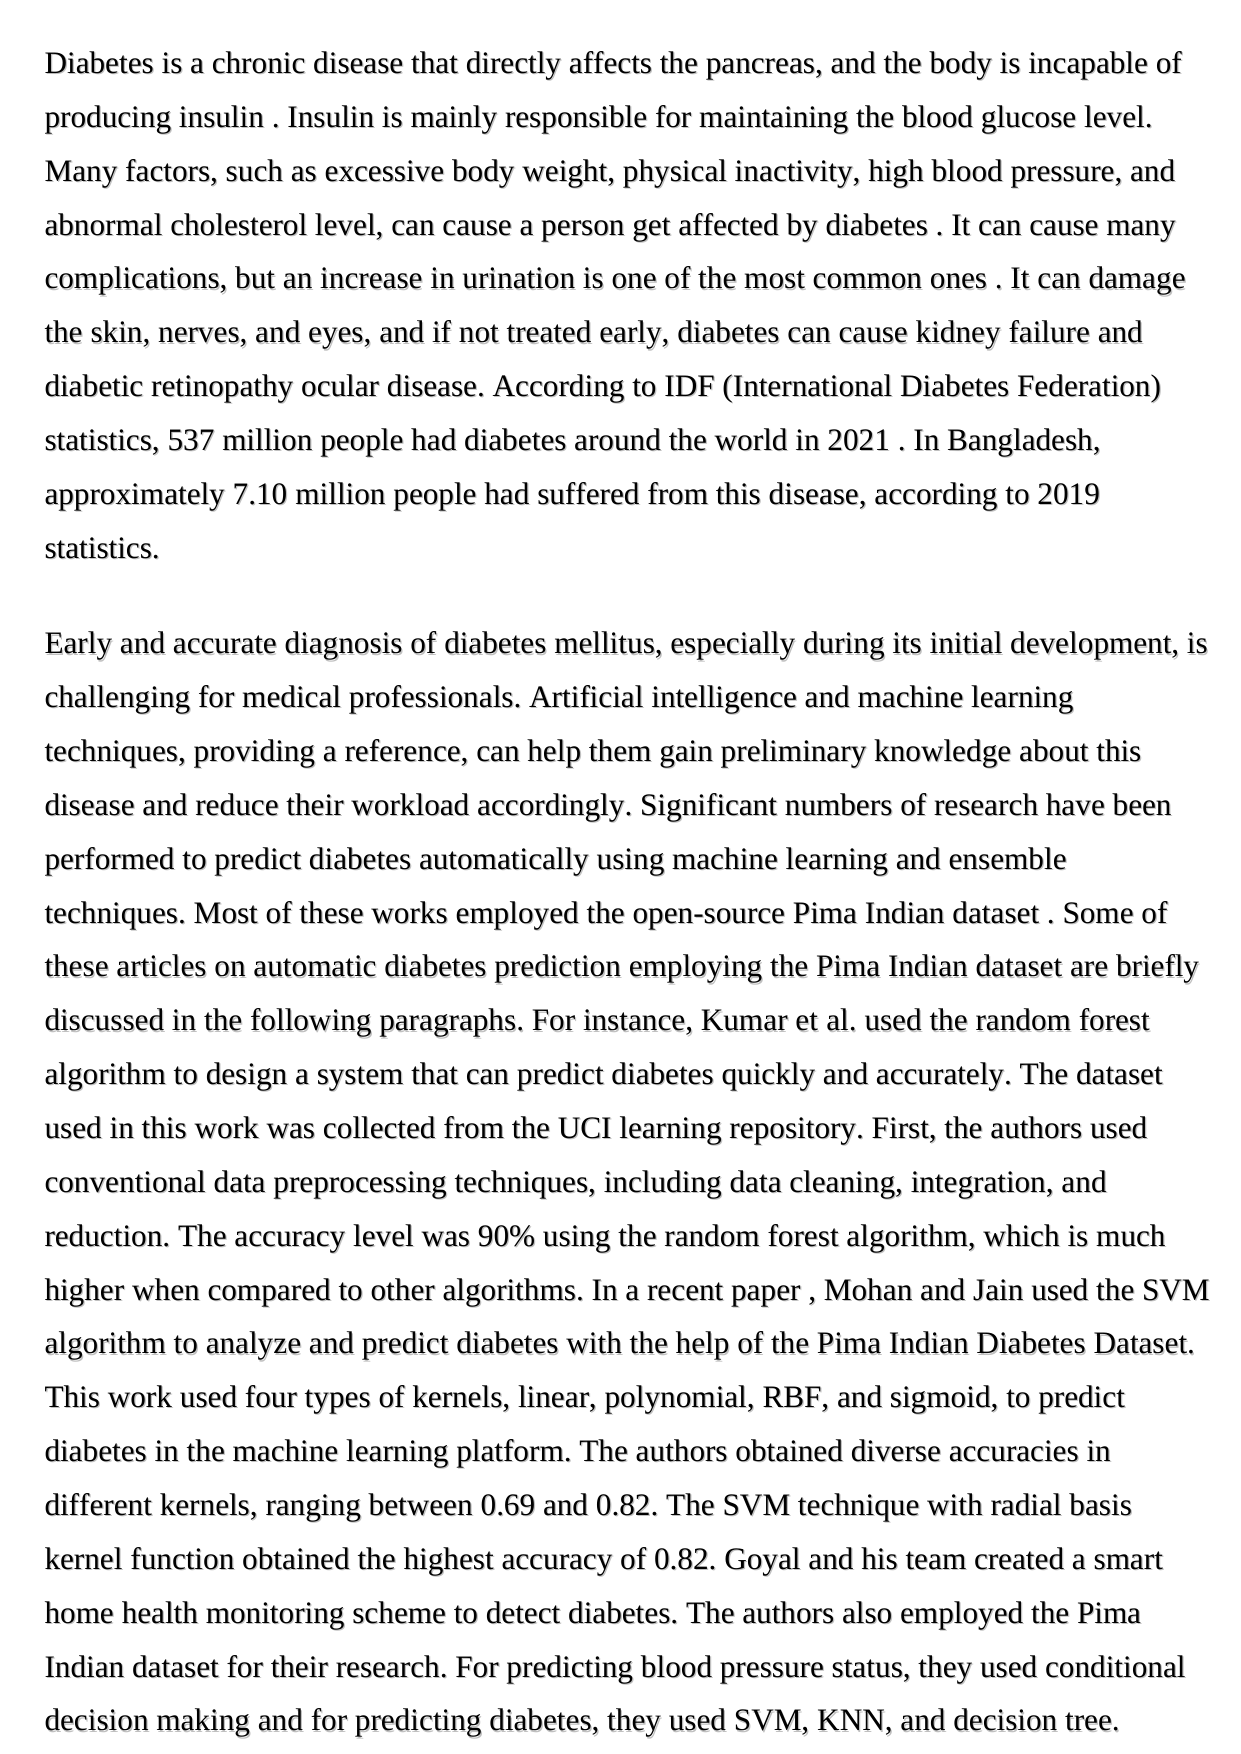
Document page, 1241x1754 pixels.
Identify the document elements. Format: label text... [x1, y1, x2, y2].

text Diabetes is a chronic disease that directly affects the pancreas, and the body is incapable of producing insulin . Insulin is mainly responsible for maintaining the blood glucose level. Many factors, such as excessive body weight, physical inactivity, high blood pressure, and abnormal cholesterol level, can cause a person get affected by diabetes . It can cause many complications, but an increase in urination is one of the most common ones . It can damage the skin, nerves, and eyes, and if not treated early, diabetes can cause kidney failure and diabetic retinopathy ocular disease. According to IDF (International Diabetes Federation) statistics, 537 million people had diabetes around the world in 2021 . In Bangladesh, approximately 7.10 million people had suffered from this disease, according to 2019 statistics. [44, 44, 1211, 565]
text Early and accurate diagnosis of diabetes mellitus, especially during its initial development, is challenging for medical professionals. Artificial intelligence and machine learning techniques, providing a reference, can help them gain preliminary knowledge about this disease and reduce their workload accordingly. Significant numbers of research have been performed to predict diabetes automatically using machine learning and ensemble techniques. Most of these works employed the open‐source Pima Indian dataset . Some of these articles on automatic diabetes prediction employing the Pima Indian dataset are briefly discussed in the following paragraphs. For instance, Kumar et al. used the random forest algorithm to design a system that can predict diabetes quickly and accurately. The dataset used in this work was collected from the UCI learning repository. First, the authors used conventional data preprocessing techniques, including data cleaning, integration, and reduction. The accuracy level was 90% using the random forest algorithm, which is much higher when compared to other algorithms. In a recent paper , Mohan and Jain used the SVM algorithm to analyze and predict diabetes with the help of the Pima Indian Diabetes Dataset. This work used four types of kernels, linear, polynomial, RBF, and sigmoid, to predict diabetes in the machine learning platform. The authors obtained diverse accuracies in different kernels, ranging between 0.69 and 0.82. The SVM technique with radial basis kernel function obtained the highest accuracy of 0.82. Goyal and his team created a smart home health monitoring scheme to detect diabetes. The authors also employed the Pima Indian dataset for their research. For predicting blood pressure status, they used conditional decision making and for predicting diabetes, they used SVM, KNN, and decision tree. [44, 624, 1211, 1738]
